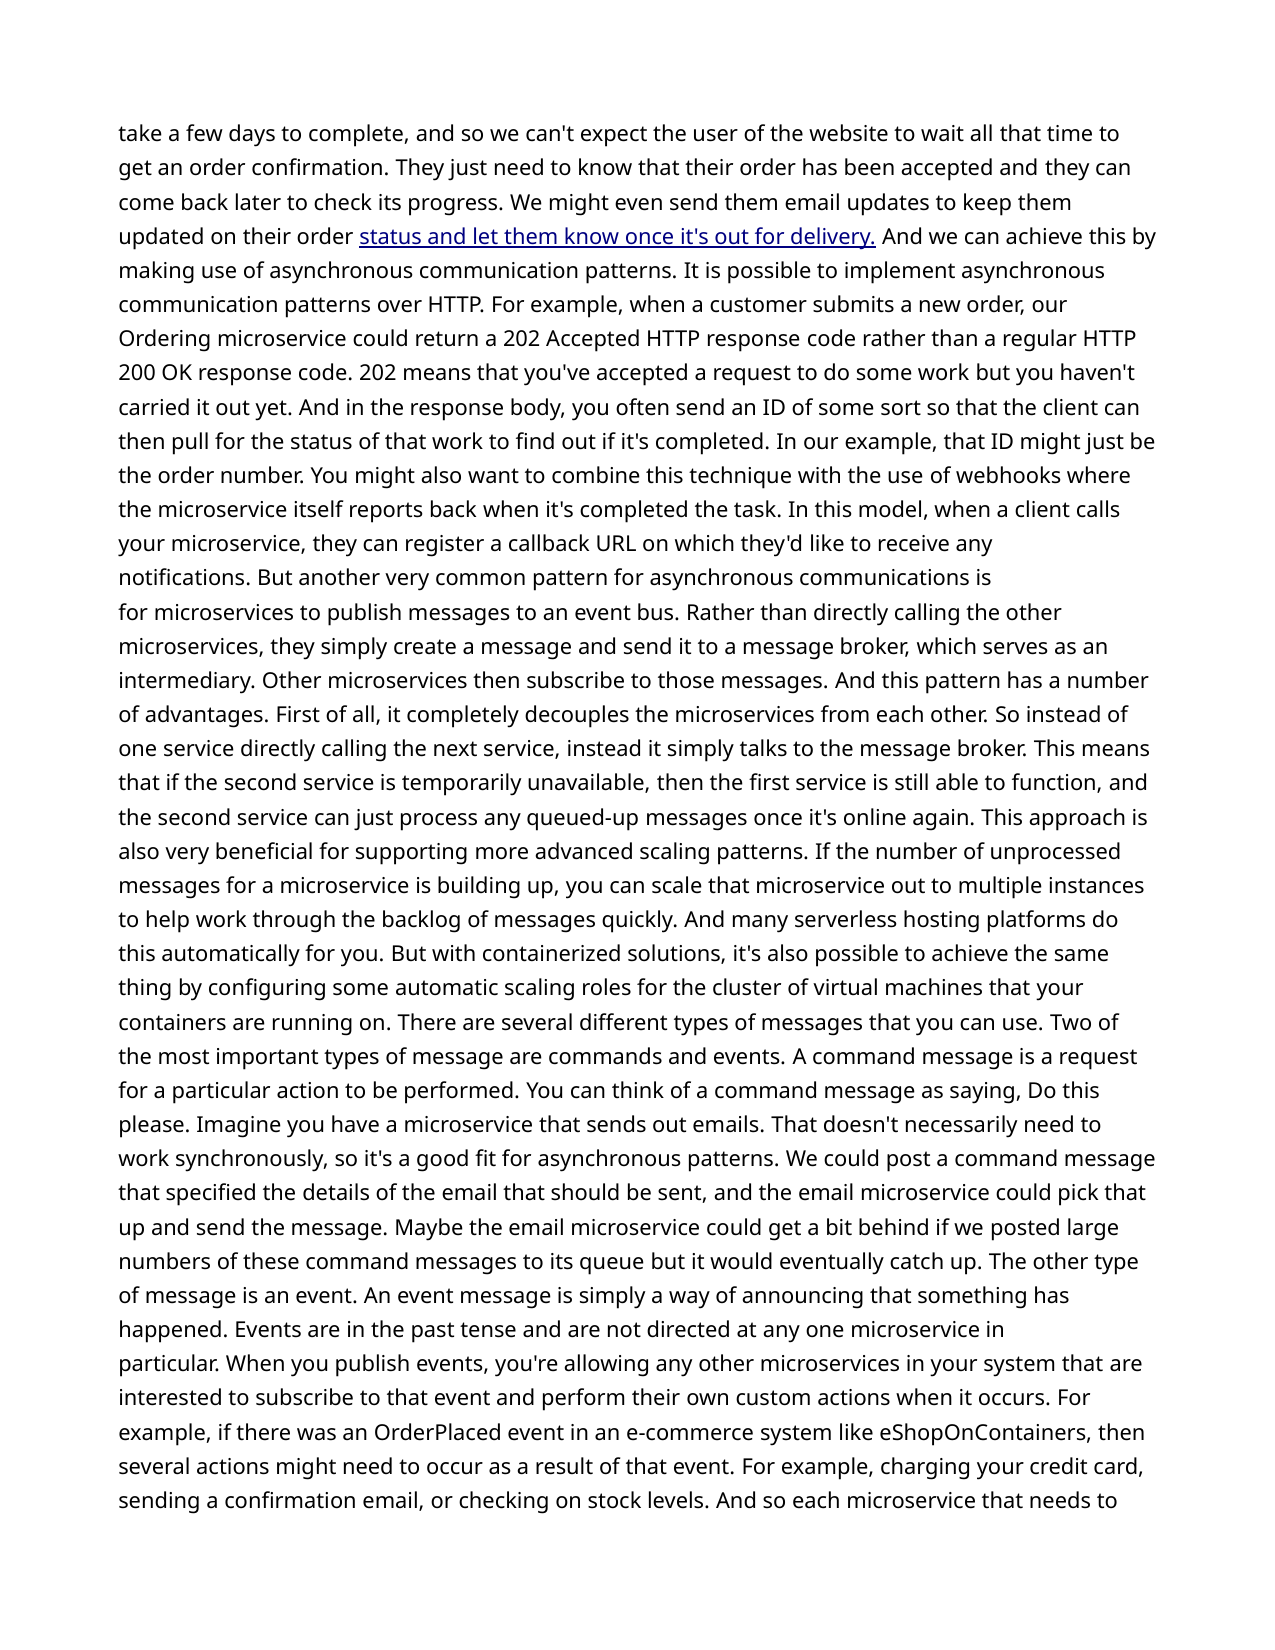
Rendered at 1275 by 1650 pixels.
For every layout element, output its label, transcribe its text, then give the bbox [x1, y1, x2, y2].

text take a few days to complete, and so we can't expect the user of the website to wait all that time to get an order confirmation. They just need to know that their order has been accepted and they can come back later to check its progress. We might even send them email updates to keep them updated on their order status and let them know once it's out for delivery. And we can achieve this by making use of asynchronous communication patterns. It is possible to implement asynchronous communication patterns over HTTP. For example, when a customer submits a new order, our Ordering microservice could return a 202 Accepted HTTP response code rather than a regular HTTP 200 OK response code. 202 means that you've accepted a request to do some work but you haven't carried it out yet. And in the response body, you often send an ID of some sort so that the client can then pull for the status of that work to find out if it's completed. In our example, that ID might just be the order number. You might also want to combine this technique with the use of webhooks where the microservice itself reports back when it's completed the task. In this model, when a client calls your microservice, they can register a callback URL on which they'd like to receive any notifications. But another very common pattern for asynchronous communications is for microservices to publish messages to an event bus. Rather than directly calling the other microservices, they simply create a message and send it to a message broker, which serves as an intermediary. Other microservices then subscribe to those messages. And this pattern has a number of advantages. First of all, it completely decouples the microservices from each other. So instead of one service directly calling the next service, instead it simply talks to the message broker. This means that if the second service is temporarily unavailable, then the first service is still able to function, and the second service can just process any queued-up messages once it's online again. This approach is also very beneficial for supporting more advanced scaling patterns. If the number of unprocessed messages for a microservice is building up, you can scale that microservice out to multiple instances to help work through the backlog of messages quickly. And many serverless hosting platforms do this automatically for you. But with containerized solutions, it's also possible to achieve the same thing by configuring some automatic scaling roles for the cluster of virtual machines that your containers are running on. There are several different types of messages that you can use. Two of the most important types of message are commands and events. A command message is a request for a particular action to be performed. You can think of a command message as saying, Do this please. Imagine you have a microservice that sends out emails. That doesn't necessarily need to work synchronously, so it's a good fit for asynchronous patterns. We could post a command message that specified the details of the email that should be sent, and the email microservice could pick that up and send the message. Maybe the email microservice could get a bit behind if we posted large numbers of these command messages to its queue but it would eventually catch up. The other type of message is an event. An event message is simply a way of announcing that something has happened. Events are in the past tense and are not directed at any one microservice in particular. When you publish events, you're allowing any other microservices in your system that are interested to subscribe to that event and perform their own custom actions when it occurs. For example, if there was an OrderPlaced event in an e-commerce system like eShopOnContainers, then several actions might need to occur as a result of that event. For example, charging your credit card, sending a confirmation email, or checking on stock levels. And so each microservice that needs to [118, 118, 1157, 1514]
